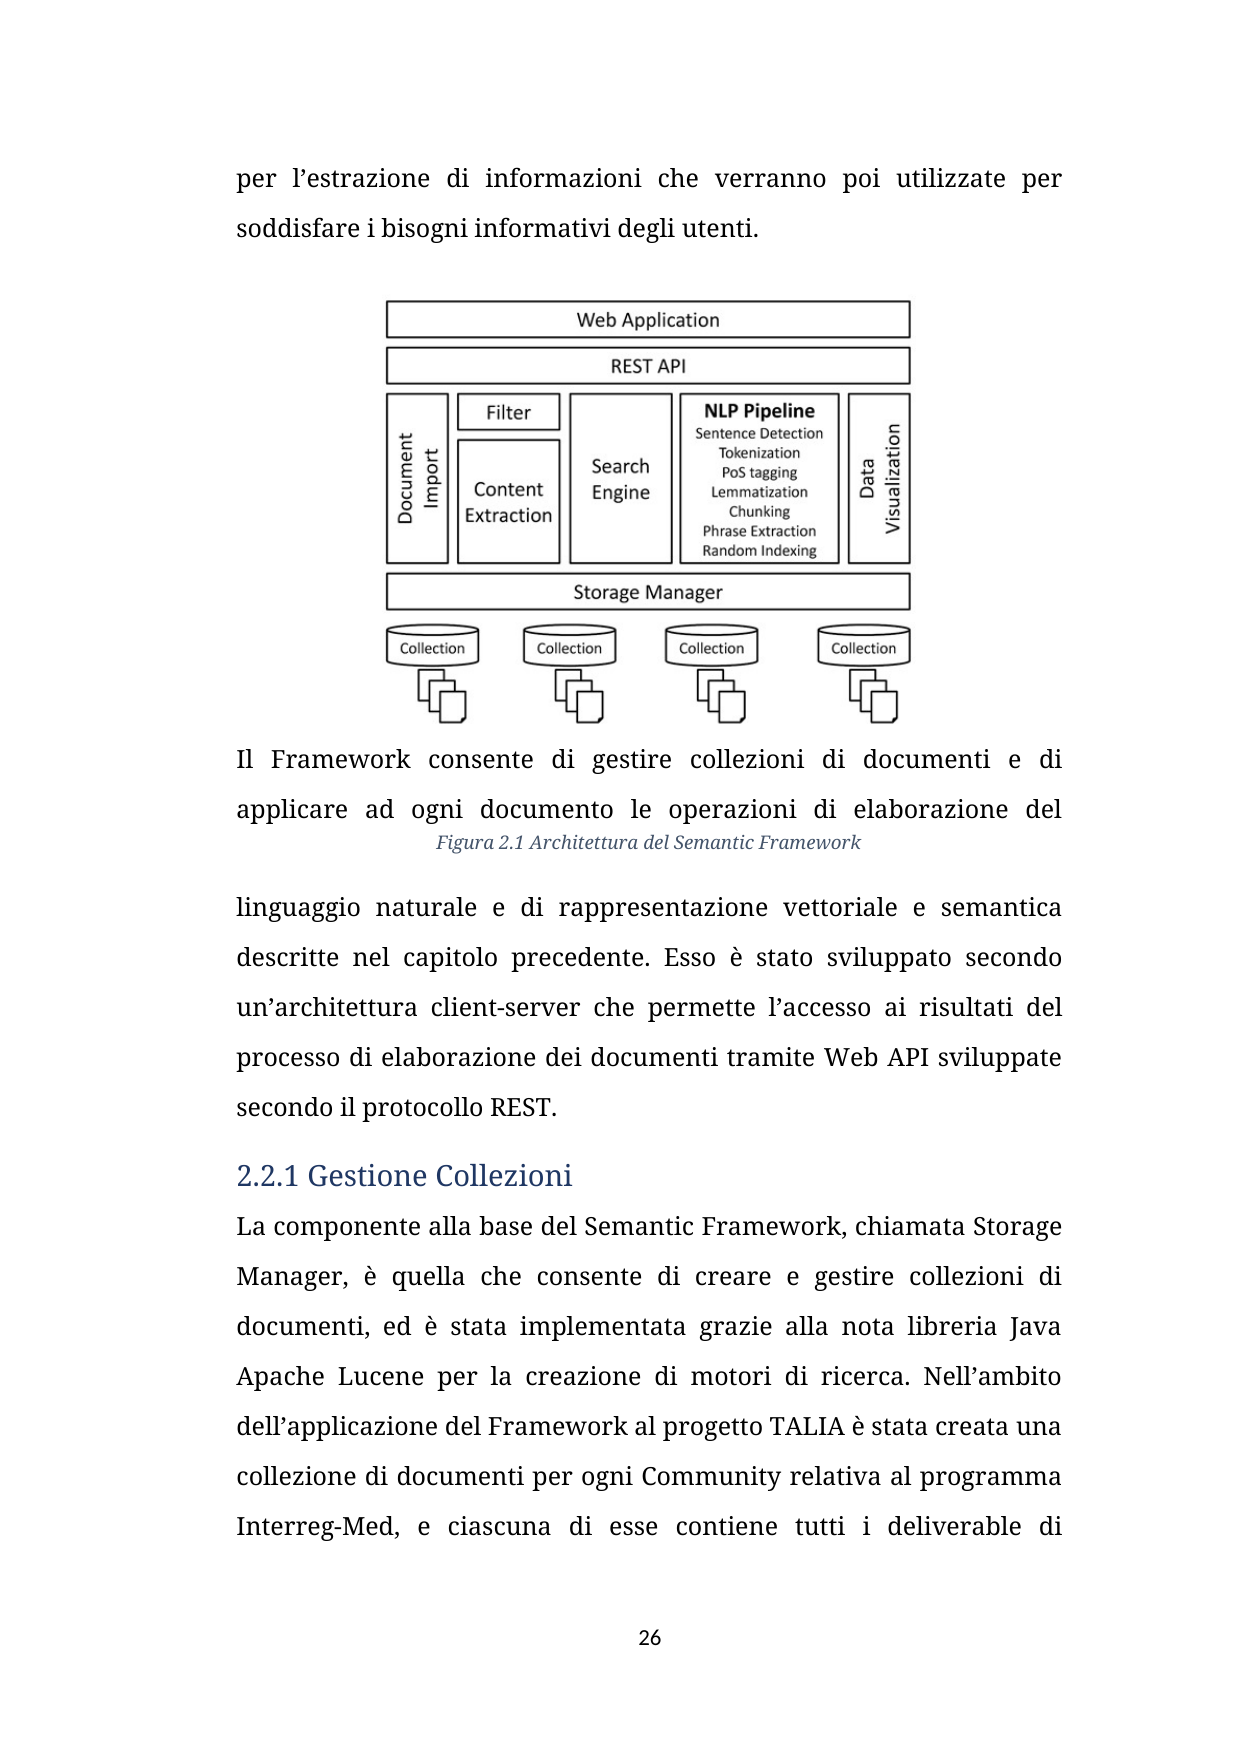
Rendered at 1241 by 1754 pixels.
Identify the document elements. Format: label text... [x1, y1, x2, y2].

text Il Framework consente di gestire collezioni di documenti e di applicare ad ogni documento le operazioni di elaborazione del linguaggio naturale e di rappresentazione vettoriale e semantica descritte nel capitolo precedente. Esso è stato sviluppato secondo un’architettura client-server che permette l’accesso ai risultati del processo di elaborazione dei documenti tramite Web API sviluppate secondo il protocollo REST. [236, 273, 1063, 1126]
text per l’estrazione di informazioni che verranno poi utilizzate per soddisfare i bisogni informativi degli utenti. [236, 148, 1063, 248]
text La componente alla base del Semantic Framework, chiamata Storage Manager, è quella che consente di creare e gestire collezioni di documenti, ed è stata implementata grazie alla nota libreria Java Apache Lucene per la creazione di motori di ricerca. Nell’ambito dell’applicazione del Framework al progetto TALIA è stata creata una collezione di documenti per ogni Community relativa al programma Interreg-Med, e ciascuna di esse contiene tutti i deliverable di [236, 1195, 1063, 1545]
text Figura 2.1 Architettura del Semantic Framework [382, 829, 917, 854]
subtitle 2.2.1 Gestione Collezioni [236, 1156, 1063, 1195]
